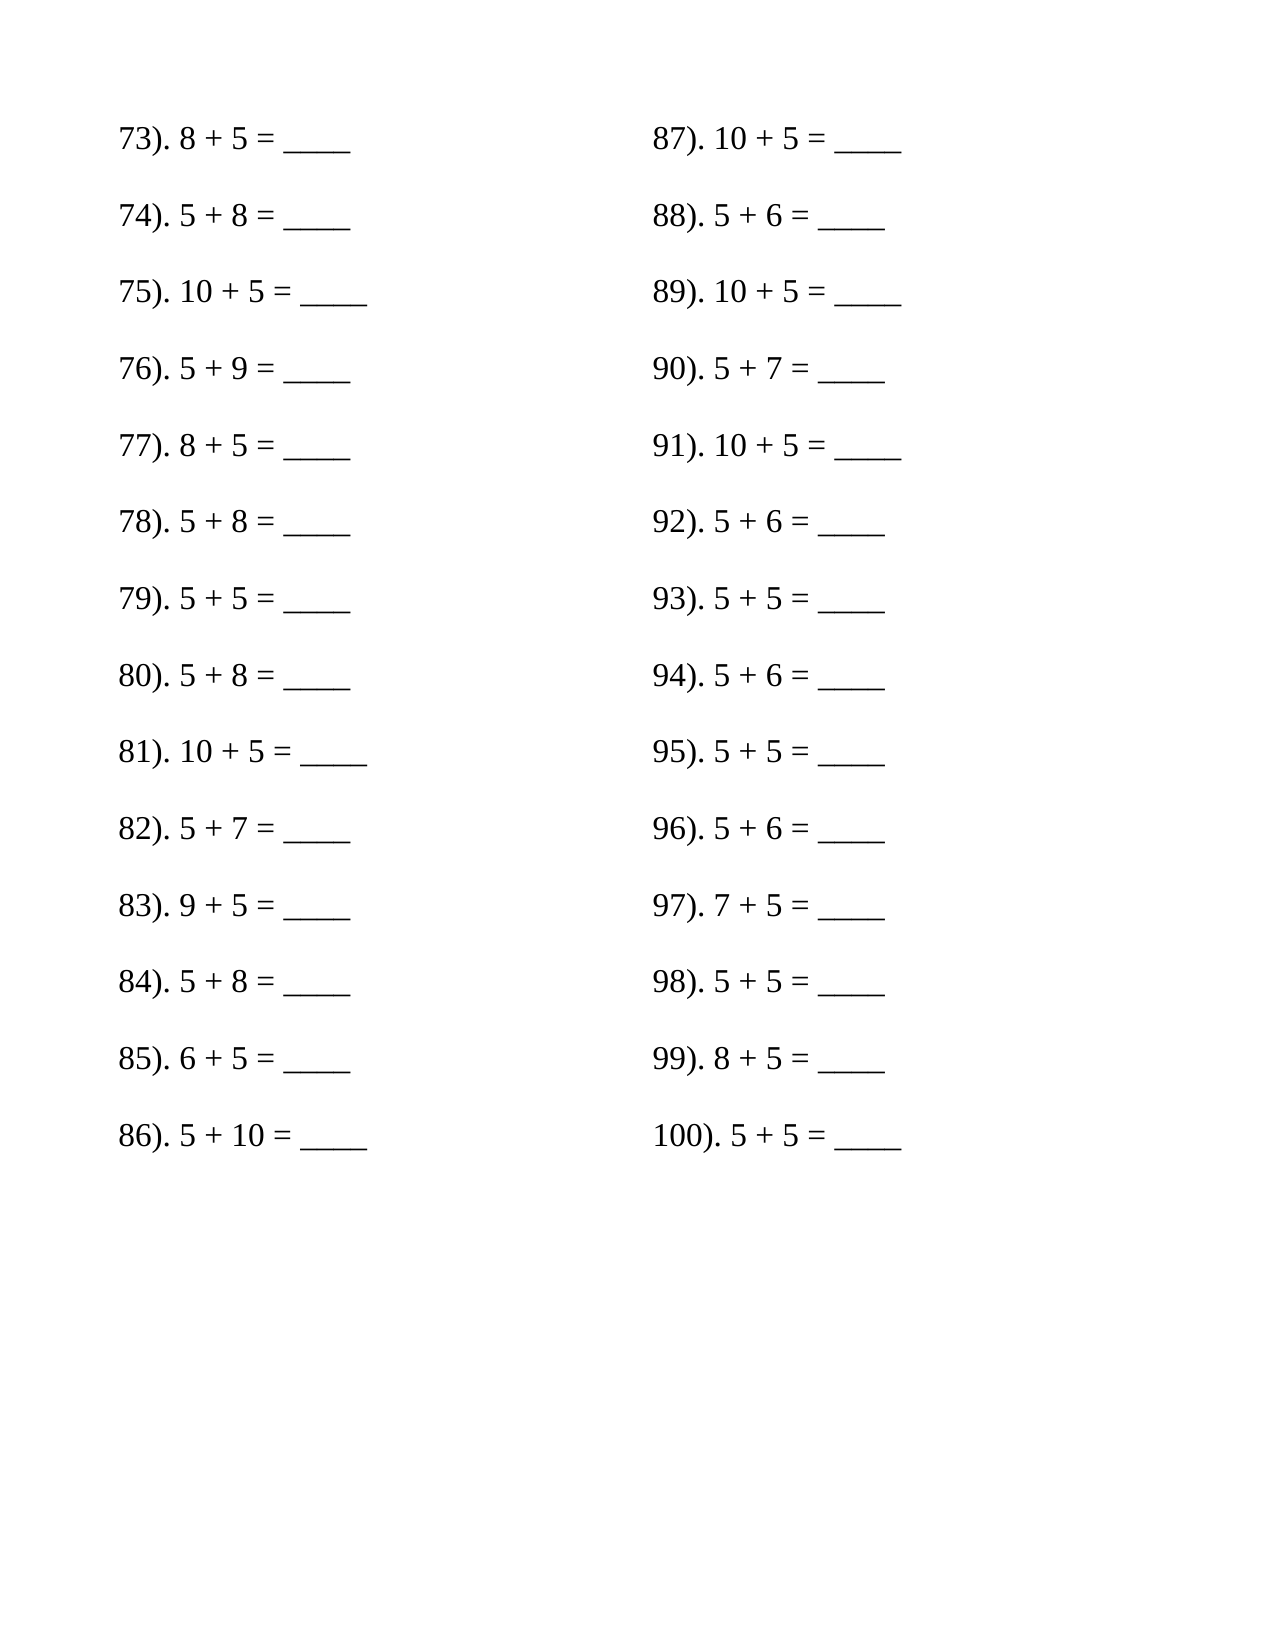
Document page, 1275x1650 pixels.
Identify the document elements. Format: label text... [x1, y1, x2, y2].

text 93). 5 + 5 = ____ [652, 578, 1157, 616]
text 95). 5 + 5 = ____ [652, 731, 1157, 770]
text 90). 5 + 7 = ____ [652, 348, 1157, 386]
text 73). 8 + 5 = ____ [118, 118, 622, 156]
text 99). 8 + 5 = ____ [652, 1038, 1157, 1076]
text 100). 5 + 5 = ____ [652, 1115, 1157, 1153]
text 88). 5 + 6 = ____ [652, 195, 1157, 233]
text 79). 5 + 5 = ____ [118, 578, 622, 616]
text 94). 5 + 6 = ____ [652, 655, 1157, 693]
text 85). 6 + 5 = ____ [118, 1038, 622, 1076]
text 75). 10 + 5 = ____ [118, 271, 622, 310]
text 74). 5 + 8 = ____ [118, 195, 622, 233]
text 83). 9 + 5 = ____ [118, 885, 622, 923]
text 91). 10 + 5 = ____ [652, 425, 1157, 463]
text 78). 5 + 8 = ____ [118, 501, 622, 540]
text 77). 8 + 5 = ____ [118, 425, 622, 463]
text 76). 5 + 9 = ____ [118, 348, 622, 386]
text 98). 5 + 5 = ____ [652, 961, 1157, 1000]
text 96). 5 + 6 = ____ [652, 808, 1157, 846]
text 86). 5 + 10 = ____ [118, 1115, 622, 1153]
text 84). 5 + 8 = ____ [118, 961, 622, 1000]
text 80). 5 + 8 = ____ [118, 655, 622, 693]
text 89). 10 + 5 = ____ [652, 271, 1157, 310]
text 92). 5 + 6 = ____ [652, 501, 1157, 540]
text 81). 10 + 5 = ____ [118, 731, 622, 770]
text 97). 7 + 5 = ____ [652, 885, 1157, 923]
text 82). 5 + 7 = ____ [118, 808, 622, 846]
text 87). 10 + 5 = ____ [652, 118, 1157, 156]
